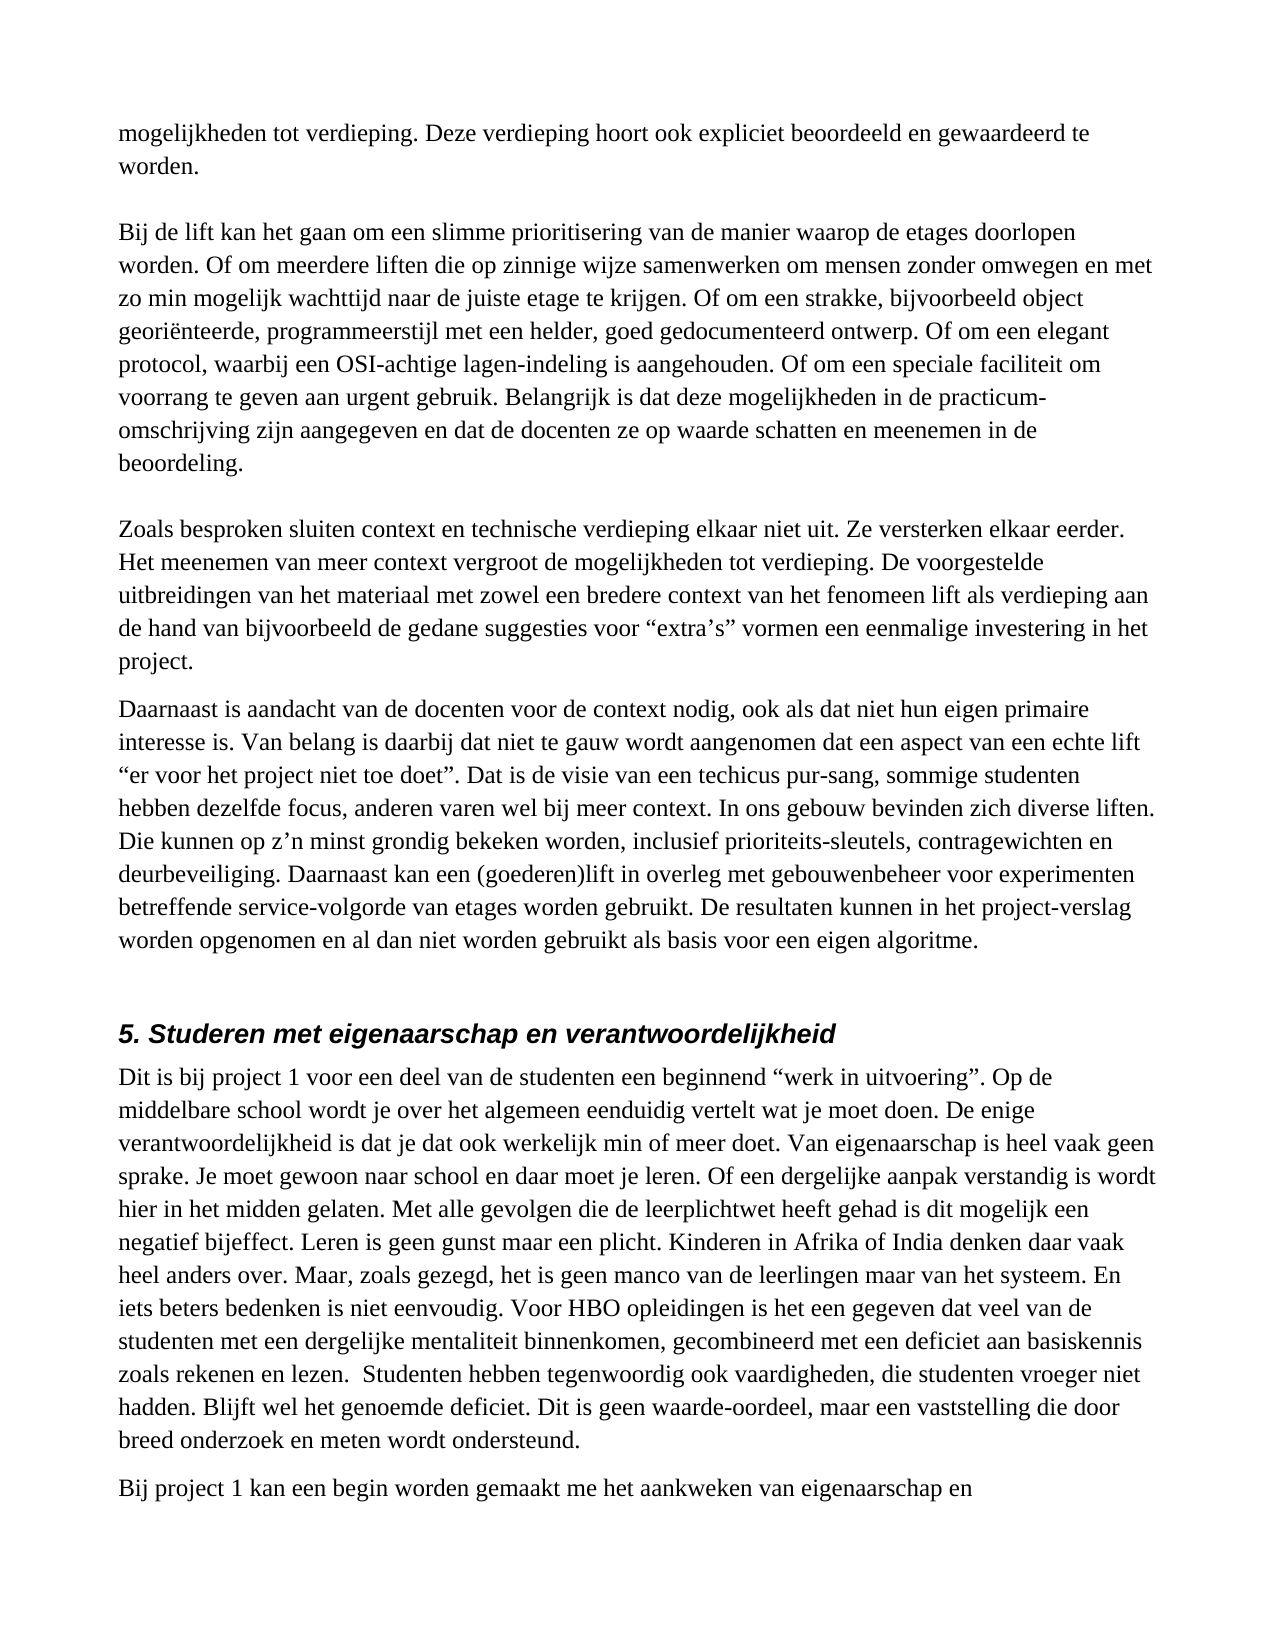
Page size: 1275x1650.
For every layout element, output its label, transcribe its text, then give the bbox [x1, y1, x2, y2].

subtitle 5. Studeren met eigenaarschap en verantwoordelijkheid [118, 1018, 1157, 1049]
text Bij project 1 kan een begin worden gemaakt me het aankweken van eigenaarschap en [118, 1473, 1157, 1502]
text Dit is bij project 1 voor een deel van de studenten een beginnend “werk in uitvoering”. Op de middelbare school wordt je over het algemeen eenduidig vertelt wat je moet doen. De enige verantwoordelijkheid is dat je dat ook werkelijk min of meer doet. Van eigenaarschap is heel vaak geen sprake. Je moet gewoon naar school en daar moet je leren. Of een dergelijke aanpak verstandig is wordt hier in het midden gelaten. Met alle gevolgen die de leerplichtwet heeft gehad is dit mogelijk een negatief bijeffect. Leren is geen gunst maar een plicht. Kinderen in Afrika of India denken daar vaak heel anders over. Maar, zoals gezegd, het is geen manco van de leerlingen maar van het systeem. En iets beters bedenken is niet eenvoudig. Voor HBO opleidingen is het een gegeven dat veel van de studenten met een dergelijke mentaliteit binnenkomen, gecombineerd met een deficiet aan basiskennis zoals rekenen en lezen. Studenten hebben tegenwoordig ook vaardigheden, die studenten vroeger niet hadden. Blijft wel het genoemde deficiet. Dit is geen waarde-oordeel, maar een vaststelling die door breed onderzoek en meten wordt ondersteund. [118, 1062, 1157, 1454]
text mogelijkheden tot verdieping. Deze verdieping hoort ook expliciet beoordeeld en gewaardeerd te worden. Bij de lift kan het gaan om een slimme prioritisering van de manier waarop de etages doorlopen worden. Of om meerdere liften die op zinnige wijze samenwerken om mensen zonder omwegen en met zo min mogelijk wachttijd naar de juiste etage te krijgen. Of om een strakke, bijvoorbeeld object georiënteerde, programmeerstijl met een helder, goed gedocumenteerd ontwerp. Of om een elegant protocol, waarbij een OSI-achtige lagen-indeling is aangehouden. Of om een speciale faciliteit om voorrang te geven aan urgent gebruik. Belangrijk is dat deze mogelijkheden in de practicum-omschrijving zijn aangegeven en dat de docenten ze op waarde schatten en meenemen in de beoordeling. Zoals besproken sluiten context en technische verdieping elkaar niet uit. Ze versterken elkaar eerder. Het meenemen van meer context vergroot de mogelijkheden tot verdieping. De voorgestelde uitbreidingen van het materiaal met zowel een bredere context van het fenomeen lift als verdieping aan de hand van bijvoorbeeld de gedane suggesties voor “extra’s” vormen een eenmalige investering in het project. [118, 118, 1157, 675]
text Daarnaast is aandacht van de docenten voor de context nodig, ook als dat niet hun eigen primaire interesse is. Van belang is daarbij dat niet te gauw wordt aangenomen dat een aspect van een echte lift “er voor het project niet toe doet”. Dat is de visie van een techicus pur-sang, sommige studenten hebben dezelfde focus, anderen varen wel bij meer context. In ons gebouw bevinden zich diverse liften. Die kunnen op z’n minst grondig bekeken worden, inclusief prioriteits-sleutels, contragewichten en deurbeveiliging. Daarnaast kan een (goederen)lift in overleg met gebouwenbeheer voor experimenten betreffende service-volgorde van etages worden gebruikt. De resultaten kunnen in het project-verslag worden opgenomen en al dan niet worden gebruikt als basis voor een eigen algoritme. [118, 694, 1157, 987]
